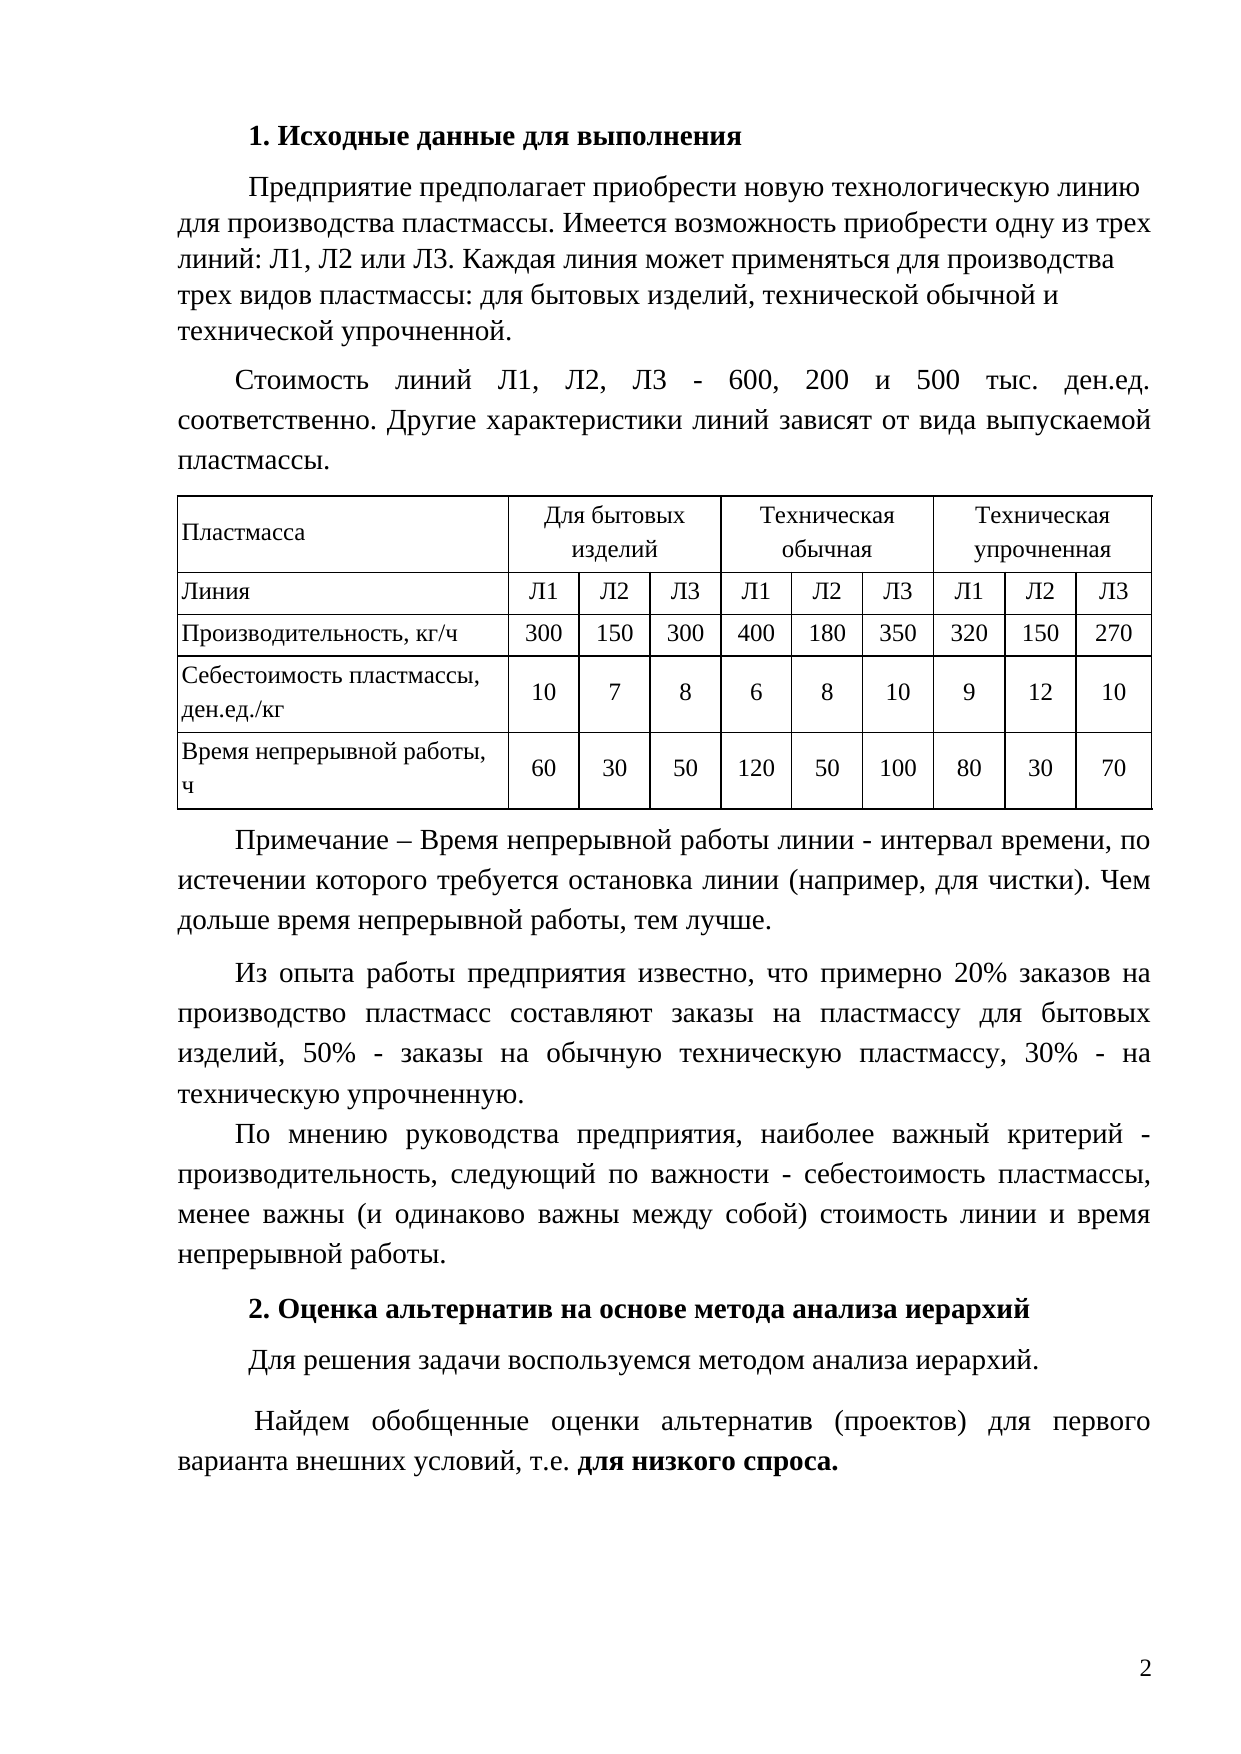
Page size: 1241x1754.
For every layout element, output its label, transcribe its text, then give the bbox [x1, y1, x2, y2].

table_cell Л2 [580, 573, 649, 613]
table_cell 400 [722, 615, 791, 655]
table_header Пластмасса [178, 497, 508, 572]
table_cell Л2 [792, 573, 862, 613]
table_cell Л1 [934, 573, 1004, 613]
table_cell Л3 [863, 573, 933, 613]
table_cell Л1 [722, 573, 791, 613]
table_cell 120 [722, 733, 791, 808]
subtitle Предприятие предполагает приобрести новую технологическую линию для производства пластмассы. Имеется возможность приобрести одну из трех линий: Л1, Л2 или Л3. Каждая линия может применяться для производства трех видов пластмассы: для бытовых изделий, технической обычной и технической упрочненной. [177, 169, 1152, 347]
table_cell 320 [934, 615, 1004, 655]
table_cell 30 [580, 733, 649, 808]
table_cell Л1 [509, 573, 578, 613]
table_cell 50 [651, 733, 720, 808]
table_cell 150 [580, 615, 649, 655]
table_cell 180 [792, 615, 862, 655]
table_cell 9 [934, 657, 1004, 732]
table_cell 300 [509, 615, 578, 655]
table_cell 300 [651, 615, 720, 655]
table_cell 100 [863, 733, 933, 808]
table_cell 8 [651, 657, 720, 732]
subtitle 1. Исходные данные для выполнения [177, 118, 1152, 152]
table_cell 10 [509, 657, 578, 732]
table_cell 30 [1006, 733, 1075, 808]
table_cell 270 [1077, 615, 1151, 655]
table_cell 60 [509, 733, 578, 808]
table_cell Линия [178, 573, 508, 613]
table_header Для бытовых изделий [509, 497, 720, 572]
table_cell 10 [863, 657, 933, 732]
text Примечание – Время непрерывной работы линии - интервал времени, по истечении которого требуется остановка линии (например, для чистки). Чем дольше время непрерывной работы, тем лучше. [177, 822, 1152, 936]
text Найдем обобщенные оценки альтернатив (проектов) для первого варианта внешних условий, т.е. для низкого спроса. [177, 1403, 1152, 1477]
table_cell Л3 [1077, 573, 1151, 613]
table_cell Л2 [1006, 573, 1075, 613]
text По мнению руководства предприятия, наиболее важный критерий - производительность, следующий по важности - себестоимость пластмассы, менее важны (и одинаково важны между собой) стоимость линии и время непрерывной работы. [177, 1116, 1152, 1270]
table_header Техническая упрочненная [934, 497, 1151, 572]
table_cell 7 [580, 657, 649, 732]
table_cell Время непрерывной работы, ч [178, 733, 508, 808]
text Стоимость линий Л1, Л2, Л3 - 600, 200 и 500 тыс. ден.ед. соответственно. Другие характеристики линий зависят от вида выпускаемой пластмассы. [177, 362, 1152, 476]
table_cell 70 [1077, 733, 1151, 808]
table_cell 8 [792, 657, 862, 732]
table_cell 6 [722, 657, 791, 732]
table_cell 10 [1077, 657, 1151, 732]
subtitle Для решения задачи воспользуемся методом анализа иерархий. [177, 1342, 1152, 1376]
text Из опыта работы предприятия известно, что примерно 20% заказов на производство пластмасс составляют заказы на пластмассу для бытовых изделий, 50% - заказы на обычную техническую пластмассу, 30% - на техническую упрочненную. [177, 955, 1152, 1109]
table_cell Л3 [651, 573, 720, 613]
table_cell 350 [863, 615, 933, 655]
table_cell 12 [1006, 657, 1075, 732]
table_cell Себестоимость пластмассы, ден.ед./кг [178, 657, 508, 732]
table_header Техническая обычная [722, 497, 933, 572]
table_cell Производительность, кг/ч [178, 615, 508, 655]
table_cell 80 [934, 733, 1004, 808]
table_cell 50 [792, 733, 862, 808]
table_cell 150 [1006, 615, 1075, 655]
subtitle 2. Оценка альтернатив на основе метода анализа иерархий [177, 1291, 1152, 1325]
